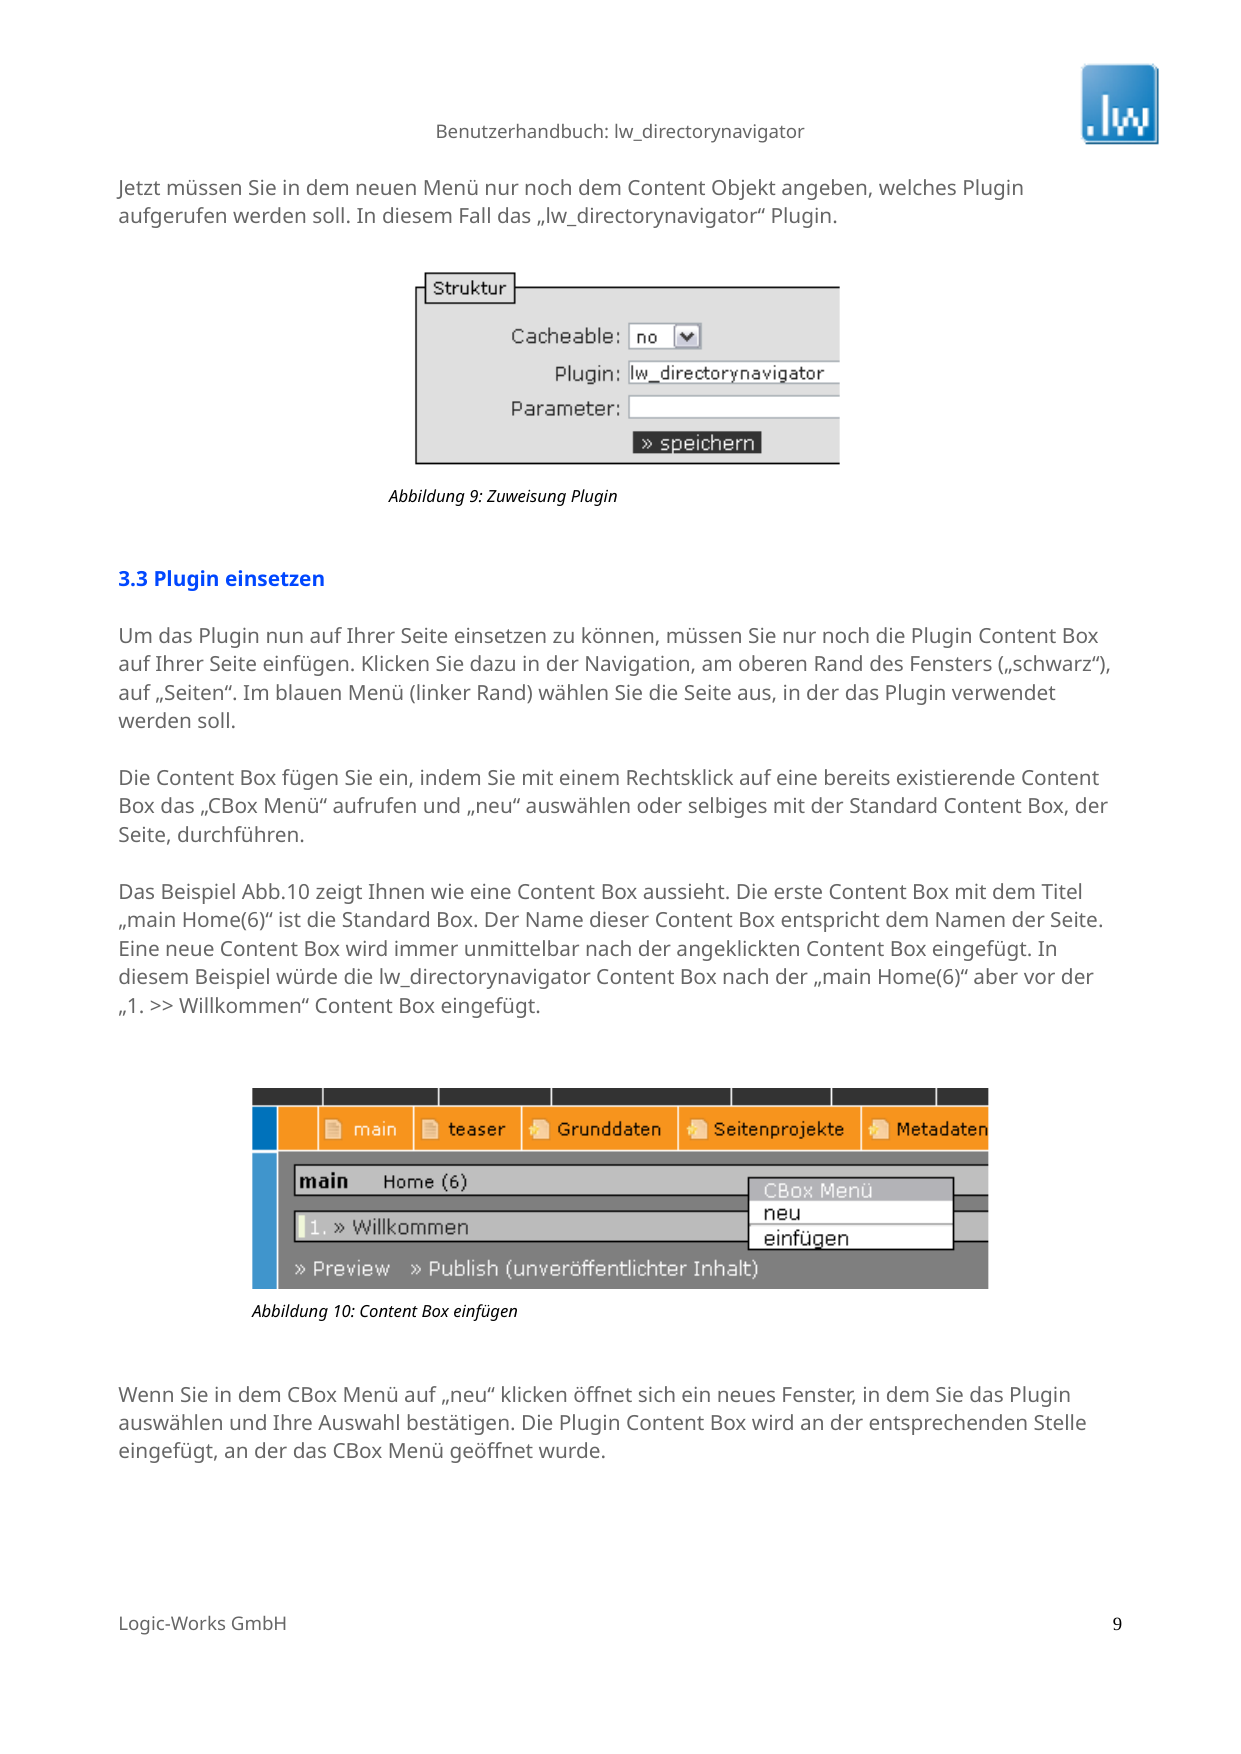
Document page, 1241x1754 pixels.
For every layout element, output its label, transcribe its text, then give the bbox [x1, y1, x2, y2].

text Das Beispiel Abb.10 zeigt Ihnen wie eine Content Box aussieht. Die erste Content Box mit dem Titel „main Home(6)“ ist die Standard Box. Der Name dieser Content Box entspricht dem Namen der Seite. Eine neue Content Box wird immer unmittelbar nach der angeklickten Content Box eingefügt. In diesem Beispiel würde die lw_directorynavigator Content Box nach der „main Home(6)“ aber vor der „1. >> Willkommen“ Content Box eingefügt. [118, 877, 1122, 1019]
text Abbildung 10: Content Box einfügen [252, 1289, 988, 1323]
text Die Content Box fügen Sie ein, indem Sie mit einem Rechtsklick auf eine bereits existierende Content Box das „CBox Menü“ aufrufen und „neu“ auswählen oder selbiges mit der Standard Content Box, der Seite, durchführen. [118, 763, 1122, 848]
text Abbildung 9: Zuweisung Plugin [389, 281, 854, 507]
text Um das Plugin nun auf Ihrer Seite einsetzen zu können, müssen Sie nur noch die Plugin Content Box auf Ihrer Seite einfügen. Klicken Sie dazu in der Navigation, am oberen Rand des Fensters („schwarz“), auf „Seiten“. Im blauen Menü (linker Rand) wählen Sie die Seite aus, in der das Plugin verwendet werden soll. [118, 621, 1122, 735]
text 3.3 Plugin einsetzen [118, 564, 1122, 593]
picture [403, 268, 840, 474]
text Wenn Sie in dem CBox Menü auf „neu“ klicken öffnet sich ein neues Fenster, in dem Sie das Plugin auswählen und Ihre Auswahl bestätigen. Die Plugin Content Box wird an der entsprechenden Stelle eingefügt, an der das CBox Menü geöffnet wurde. [118, 1380, 1122, 1465]
text Jetzt müssen Sie in dem neuen Menü nur noch dem Content Objekt angeben, welches Plugin aufgerufen werden soll. In diesem Fall das „lw_directorynavigator“ Plugin. [118, 173, 1122, 230]
